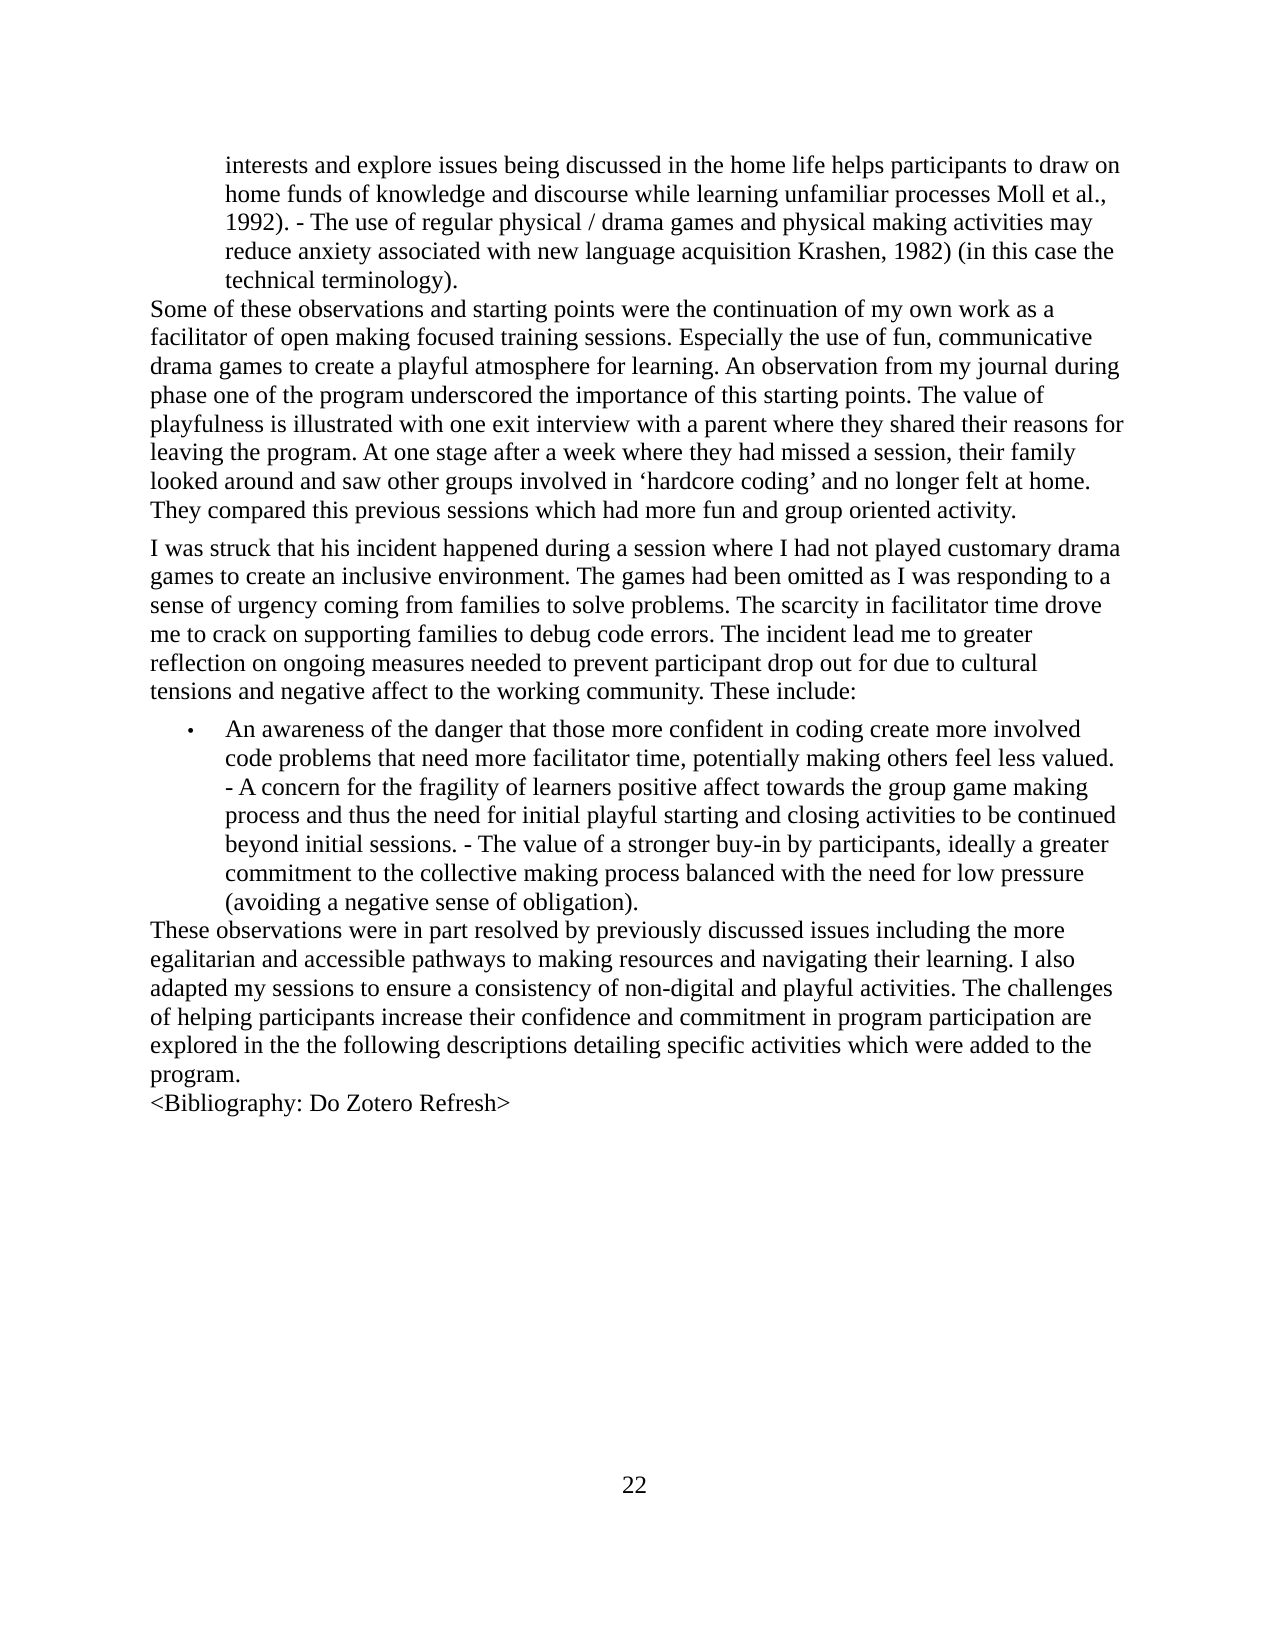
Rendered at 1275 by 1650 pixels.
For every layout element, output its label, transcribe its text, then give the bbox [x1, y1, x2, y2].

text <Bibliography: Do Zotero Refresh> [150, 1088, 1125, 1117]
text Some of these observations and starting points were the continuation of my own work as a facilitator of open making focused training sessions. Especially the use of fun, communicative drama games to create a playful atmosphere for learning. An observation from my journal during phase one of the program underscored the importance of this starting points. The value of playfulness is illustrated with one exit interview with a parent where they shared their reasons for leaving the program. At one stage after a week where they had missed a session, their family looked around and saw other groups involved in ‘hardcore coding’ and no longer felt at home. They compared this previous sessions which had more fun and group oriented activity. [150, 294, 1125, 524]
text I was struck that his incident happened during a session where I had not played customary drama games to create an inclusive environment. The games had been omitted as I was responding to a sense of urgency coming from families to solve problems. The scarcity in facilitator time drove me to crack on supporting families to debug code errors. The incident lead me to greater reflection on ongoing measures needed to prevent participant drop out for due to cultural tensions and negative affect to the working community. These include: [150, 533, 1125, 705]
list An awareness of the danger that those more confident in coding create more involved code problems that need more facilitator time, potentially making others feel less valued. - A concern for the fragility of learners positive affect towards the group game making process and thus the need for initial playful starting and closing activities to be continued beyond initial sessions. - The value of a stronger buy-in by participants, ideally a greater commitment to the collective making process balanced with the need for low pressure (avoiding a negative sense of obligation). [187, 714, 1125, 915]
text These observations were in part resolved by previously discussed issues including the more egalitarian and accessible pathways to making resources and navigating their learning. I also adapted my sessions to ensure a consistency of non-digital and playful activities. The challenges of helping participants increase their confidence and commitment in program participation are explored in the the following descriptions detailing specific activities which were added to the program. [150, 915, 1125, 1088]
list interests and explore issues being discussed in the home life helps participants to draw on home funds of knowledge and discourse while learning unfamiliar processes Moll et al., 1992). - The use of regular physical / drama games and physical making activities may reduce anxiety associated with new language acquisition Krashen, 1982) (in this case the technical terminology). [187, 150, 1125, 294]
